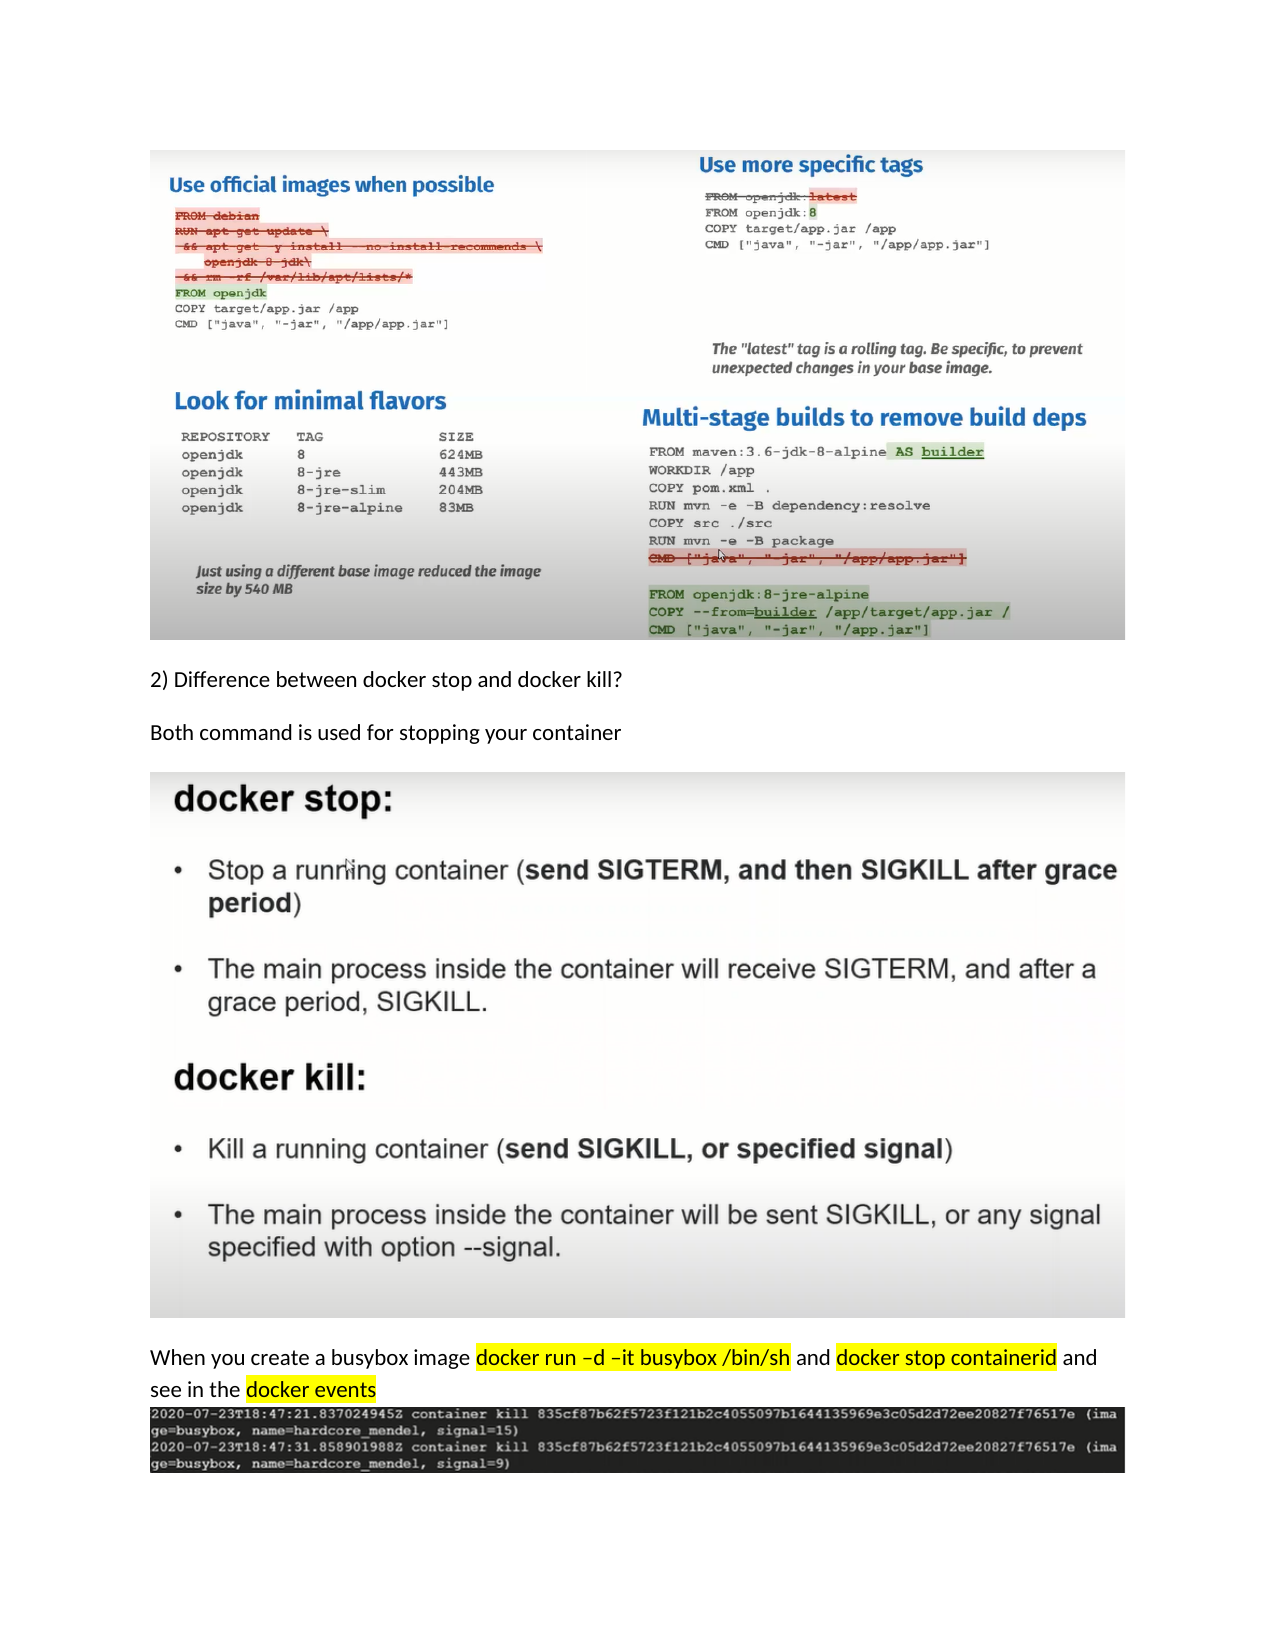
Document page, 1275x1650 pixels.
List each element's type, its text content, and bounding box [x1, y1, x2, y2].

text When you create a busybox image docker run –d –it busybox /bin/sh and docker stop containerid and see in the docker events [150, 1343, 1125, 1407]
text Both command is used for stopping your container [150, 718, 1125, 772]
text 2) Difference between docker stop and docker kill? [150, 665, 1125, 693]
